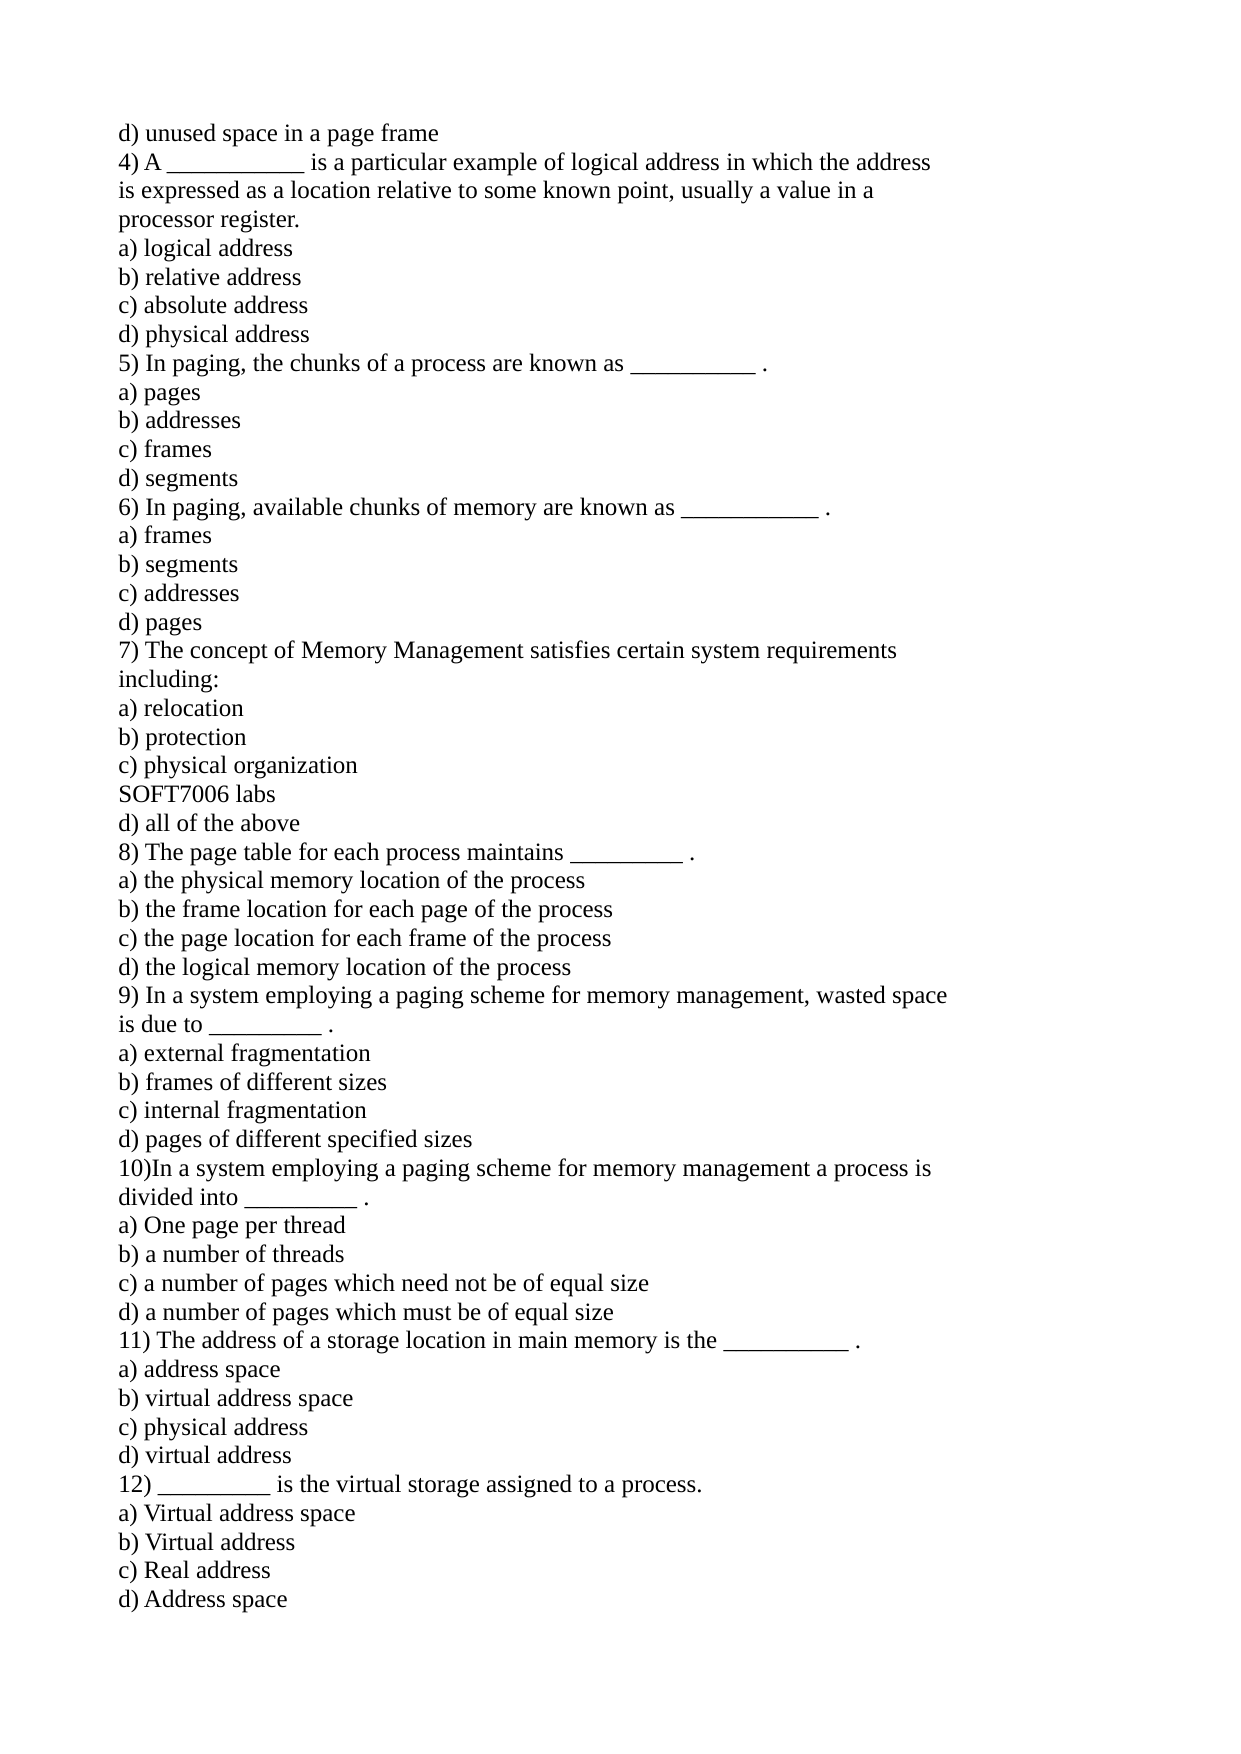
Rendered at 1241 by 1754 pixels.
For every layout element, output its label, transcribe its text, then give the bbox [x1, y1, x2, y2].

text c) Real address [118, 1556, 1122, 1584]
text c) physical address [118, 1412, 1122, 1441]
text processor register. [118, 204, 1122, 233]
text b) relative address [118, 262, 1122, 291]
text a) One page per thread [118, 1211, 1122, 1239]
text a) Virtual address space [118, 1498, 1122, 1527]
text b) the frame location for each page of the process [118, 894, 1122, 923]
text a) relocation [118, 693, 1122, 722]
text a) pages [118, 377, 1122, 406]
text d) Address space [118, 1584, 1122, 1613]
text c) a number of pages which need not be of equal size [118, 1268, 1122, 1297]
text a) external fragmentation [118, 1038, 1122, 1067]
text d) pages of different specified sizes [118, 1124, 1122, 1153]
text 12) _________ is the virtual storage assigned to a process. [118, 1469, 1122, 1498]
text d) all of the above [118, 808, 1122, 837]
text 4) A ___________ is a particular example of logical address in which the address [118, 147, 1122, 176]
text c) the page location for each frame of the process [118, 923, 1122, 952]
text d) segments [118, 463, 1122, 492]
text 10)In a system employing a paging scheme for memory management a process is [118, 1153, 1122, 1182]
text a) logical address [118, 233, 1122, 262]
text d) virtual address [118, 1441, 1122, 1469]
text b) frames of different sizes [118, 1067, 1122, 1096]
text a) address space [118, 1354, 1122, 1383]
text b) addresses [118, 406, 1122, 434]
text d) a number of pages which must be of equal size [118, 1297, 1122, 1326]
text d) unused space in a page frame [118, 118, 1122, 147]
text 9) In a system employing a paging scheme for memory management, wasted space [118, 981, 1122, 1009]
text 7) The concept of Memory Management satisfies certain system requirements [118, 636, 1122, 664]
text b) Virtual address [118, 1527, 1122, 1556]
text b) protection [118, 722, 1122, 751]
text c) internal fragmentation [118, 1096, 1122, 1124]
text b) segments [118, 549, 1122, 578]
text c) frames [118, 434, 1122, 463]
text is expressed as a location relative to some known point, usually a value in a [118, 176, 1122, 204]
text a) frames [118, 521, 1122, 549]
text including: [118, 664, 1122, 693]
text d) the logical memory location of the process [118, 952, 1122, 981]
text SOFT7006 labs [118, 779, 1122, 808]
text c) absolute address [118, 291, 1122, 319]
text divided into _________ . [118, 1182, 1122, 1211]
text d) pages [118, 607, 1122, 636]
text b) virtual address space [118, 1383, 1122, 1412]
text 11) The address of a storage location in main memory is the __________ . [118, 1326, 1122, 1354]
text b) a number of threads [118, 1239, 1122, 1268]
text 6) In paging, available chunks of memory are known as ___________ . [118, 492, 1122, 521]
text c) physical organization [118, 751, 1122, 779]
text c) addresses [118, 578, 1122, 607]
text d) physical address [118, 319, 1122, 348]
text a) the physical memory location of the process [118, 866, 1122, 894]
text 8) The page table for each process maintains _________ . [118, 837, 1122, 866]
text is due to _________ . [118, 1009, 1122, 1038]
text 5) In paging, the chunks of a process are known as __________ . [118, 348, 1122, 377]
